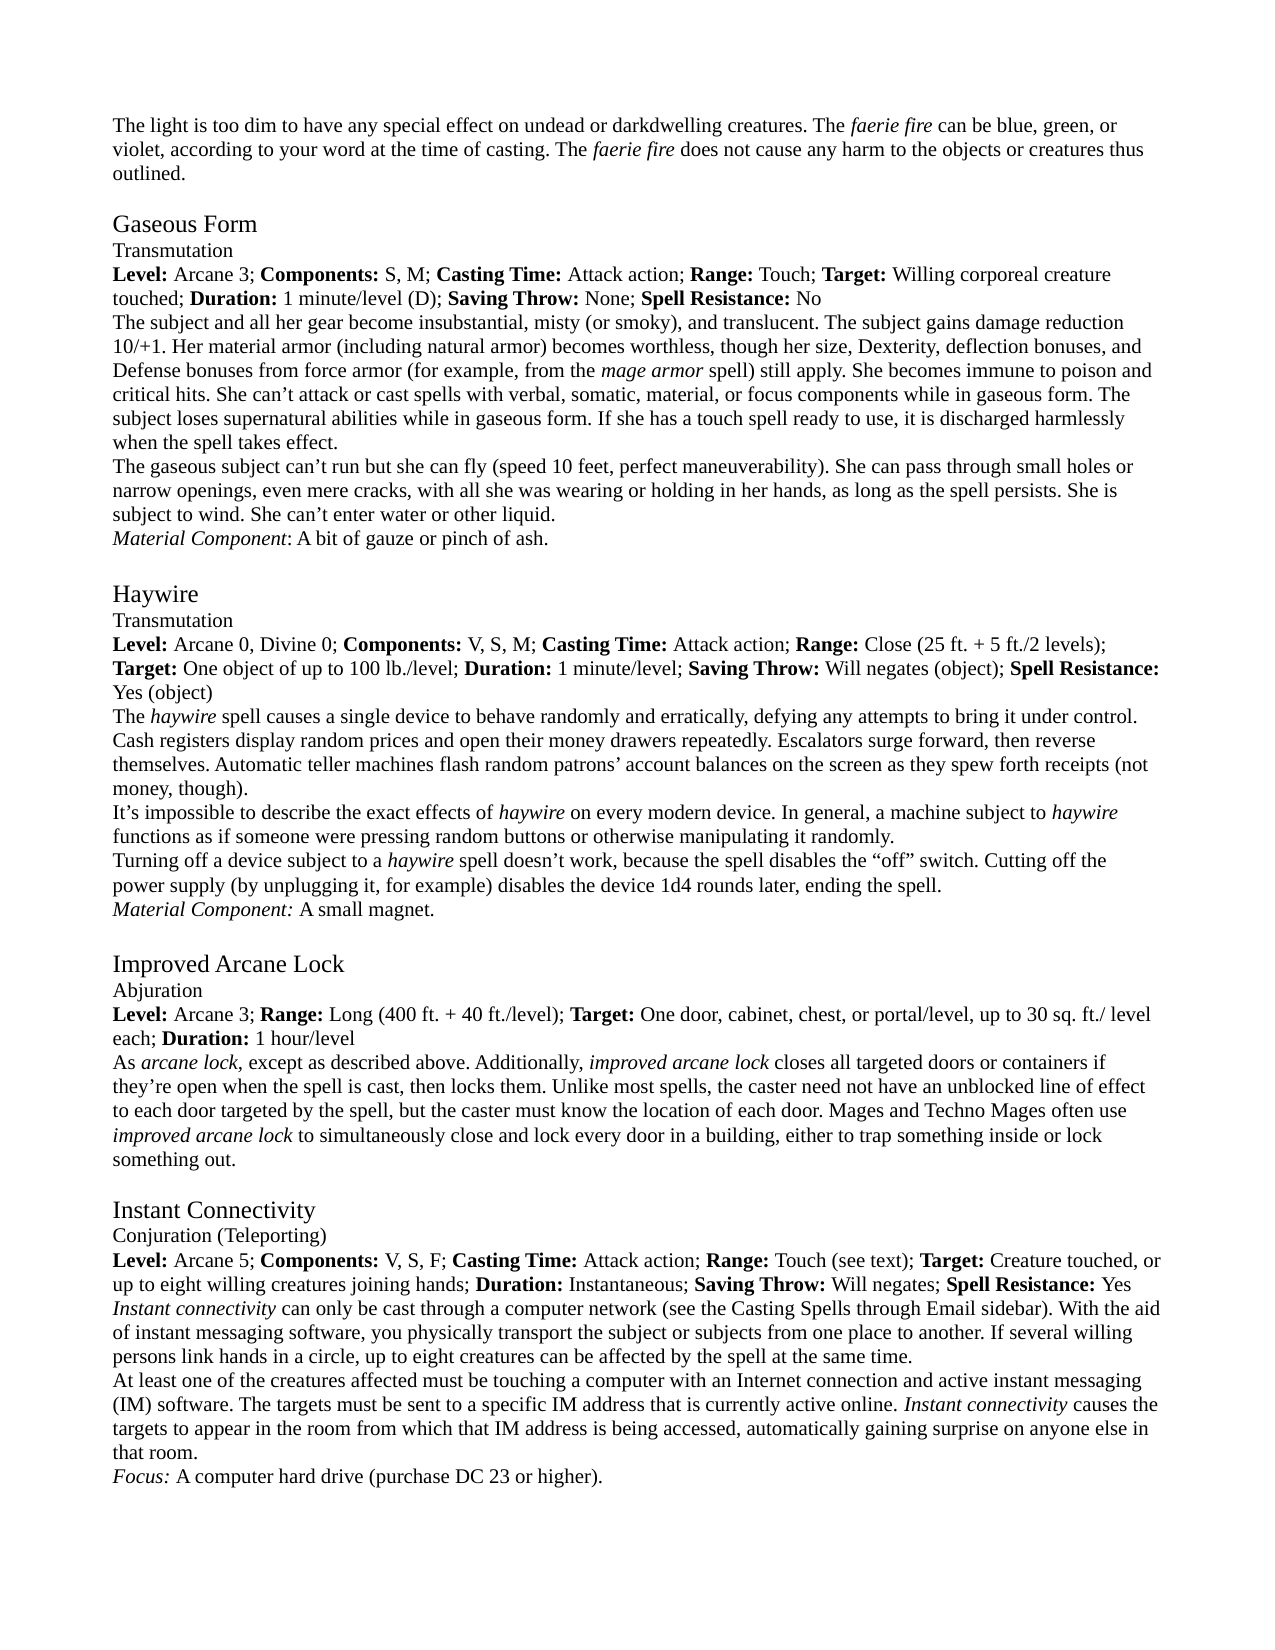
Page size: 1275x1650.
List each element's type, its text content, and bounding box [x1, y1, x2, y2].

text The subject and all her gear become insubstantial, misty (or smoky), and translucent. The subject gains damage reduction 10/+1. Her material armor (including natural armor) becomes worthless, though her size, Dexterity, deflection bonuses, and Defense bonuses from force armor (for example, from the mage armor spell) still apply. She becomes immune to poison and critical hits. She can’t attack or cast spells with verbal, somatic, material, or focus components while in gaseous form. The subject loses supernatural abilities while in gaseous form. If she has a touch spell ready to use, it is discharged harmlessly when the spell takes effect. [112, 310, 1162, 454]
text Improved Arcane Lock [112, 949, 1162, 978]
text The light is too dim to have any special effect on undead or darkdwelling creatures. The faerie fire can be blue, green, or violet, according to your word at the time of casting. The faerie fire does not cause any harm to the objects or creatures thus outlined. [112, 112, 1162, 185]
text Conjuration (Teleporting) [112, 1223, 1162, 1247]
text Instant connectivity can only be cast through a computer network (see the Casting Spells through Email sidebar). With the aid of instant messaging software, you physically transport the subject or subjects from one place to another. If several willing persons link hands in a circle, up to eight creatures can be affected by the spell at the same time. [112, 1296, 1162, 1368]
text As arcane lock, except as described above. Additionally, improved arcane lock closes all targeted doors or containers if they’re open when the spell is cast, then locks them. Unlike most spells, the caster need not have an unblocked line of effect to each door targeted by the spell, but the caster must know the location of each door. Mages and Techno Mages often use improved arcane lock to simultaneously close and lock every door in a building, either to trap something inside or lock something out. [112, 1050, 1162, 1171]
text Level: Arcane 0, Divine 0; Components: V, S, M; Casting Time: Attack action; Range: Close (25 ft. + 5 ft./2 levels); Target: One object of up to 100 lb./level; Duration: 1 minute/level; Saving Throw: Will negates (object); Spell Resistance: Yes (object) [112, 632, 1162, 704]
text Level: Arcane 3; Components: S, M; Casting Time: Attack action; Range: Touch; Target: Willing corporeal creature touched; Duration: 1 minute/level (D); Saving Throw: None; Spell Resistance: No [112, 262, 1162, 310]
text Material Component: A small magnet. [112, 897, 1162, 921]
text The haywire spell causes a single device to behave randomly and erratically, defying any attempts to bring it under control. Cash registers display random prices and open their money drawers repeatedly. Escalators surge forward, then reverse themselves. Automatic teller machines flash random patrons’ account balances on the screen as they spew forth receipts (not money, though). [112, 704, 1162, 800]
text Gaseous Form [112, 209, 1162, 237]
text Material Component: A bit of gauze or pinch of ash. [112, 526, 1162, 550]
text Turning off a device subject to a haywire spell doesn’t work, because the spell disables the “off” switch. Cutting off the power supply (by unplugging it, for example) disables the device 1d4 rounds later, ending the spell. [112, 848, 1162, 897]
text Level: Arcane 5; Components: V, S, F; Casting Time: Attack action; Range: Touch (see text); Target: Creature touched, or up to eight willing creatures joining hands; Duration: Instantaneous; Saving Throw: Will negates; Spell Resistance: Yes [112, 1247, 1162, 1296]
text Level: Arcane 3; Range: Long (400 ft. + 40 ft./level); Target: One door, cabinet, chest, or portal/level, up to 30 sq. ft./ level each; Duration: 1 hour/level [112, 1002, 1162, 1050]
text Focus: A computer hard drive (purchase DC 23 or higher). [112, 1464, 1162, 1488]
text At least one of the creatures affected must be touching a computer with an Internet connection and active instant messaging (IM) software. The targets must be sent to a specific IM address that is currently active online. Instant connectivity causes the targets to appear in the room from which that IM address is being accessed, automatically gaining surprise on anyone else in that room. [112, 1368, 1162, 1464]
text Transmutation [112, 608, 1162, 632]
text Instant Connectivity [112, 1195, 1162, 1223]
text Transmutation [112, 237, 1162, 262]
text The gaseous subject can’t run but she can fly (speed 10 feet, perfect maneuverability). She can pass through small holes or narrow openings, even mere cracks, with all she was wearing or holding in her hands, as long as the spell persists. She is subject to wind. She can’t enter water or other liquid. [112, 454, 1162, 526]
text Haywire [112, 579, 1162, 608]
text It’s impossible to describe the exact effects of haywire on every modern device. In general, a machine subject to haywire functions as if someone were pressing random buttons or otherwise manipulating it randomly. [112, 800, 1162, 848]
text Abjuration [112, 978, 1162, 1002]
